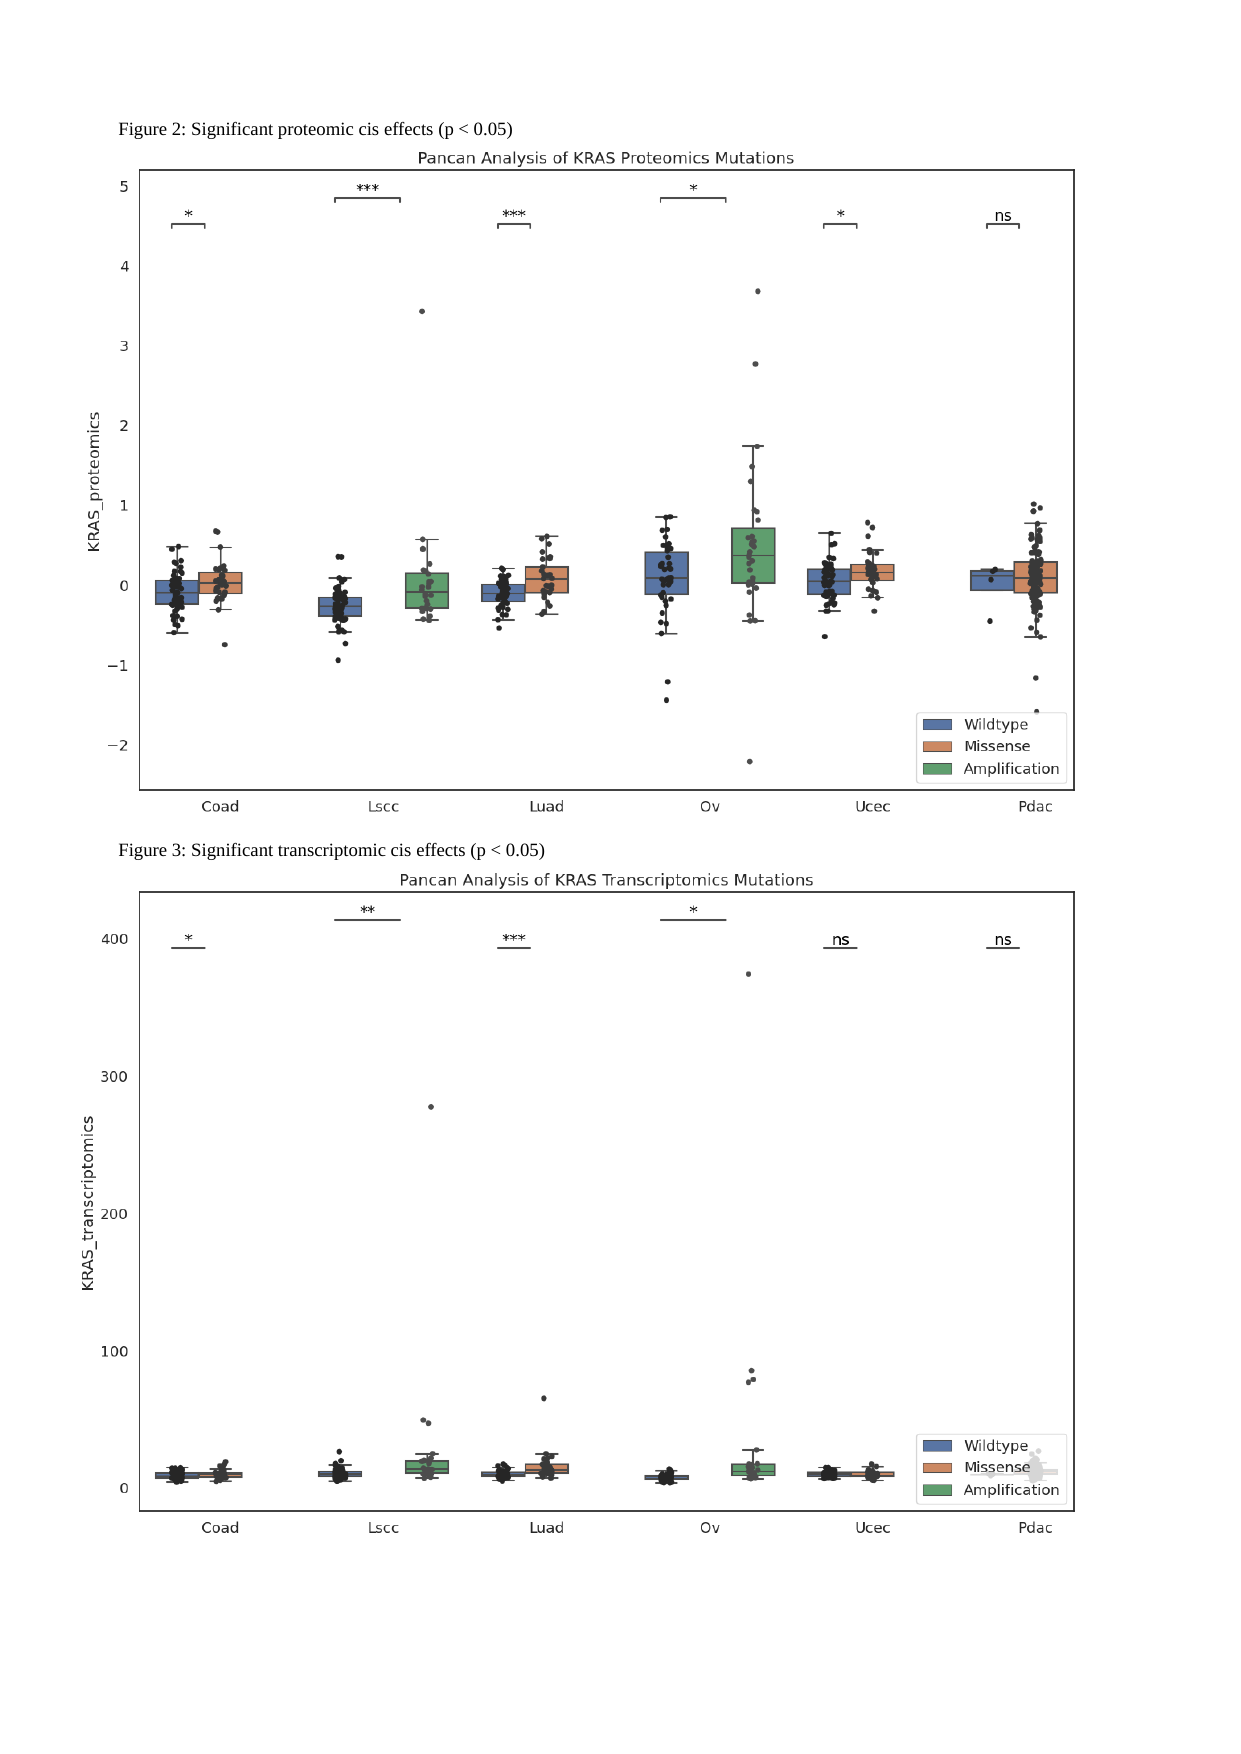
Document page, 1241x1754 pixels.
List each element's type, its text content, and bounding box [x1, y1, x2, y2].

picture [79, 865, 1077, 1539]
picture [79, 143, 1077, 818]
text Figure 2: Significant proteomic cis effects (p < 0.05) [118, 118, 1122, 140]
text Figure 3: Significant transcriptomic cis effects (p < 0.05) [118, 839, 1122, 861]
